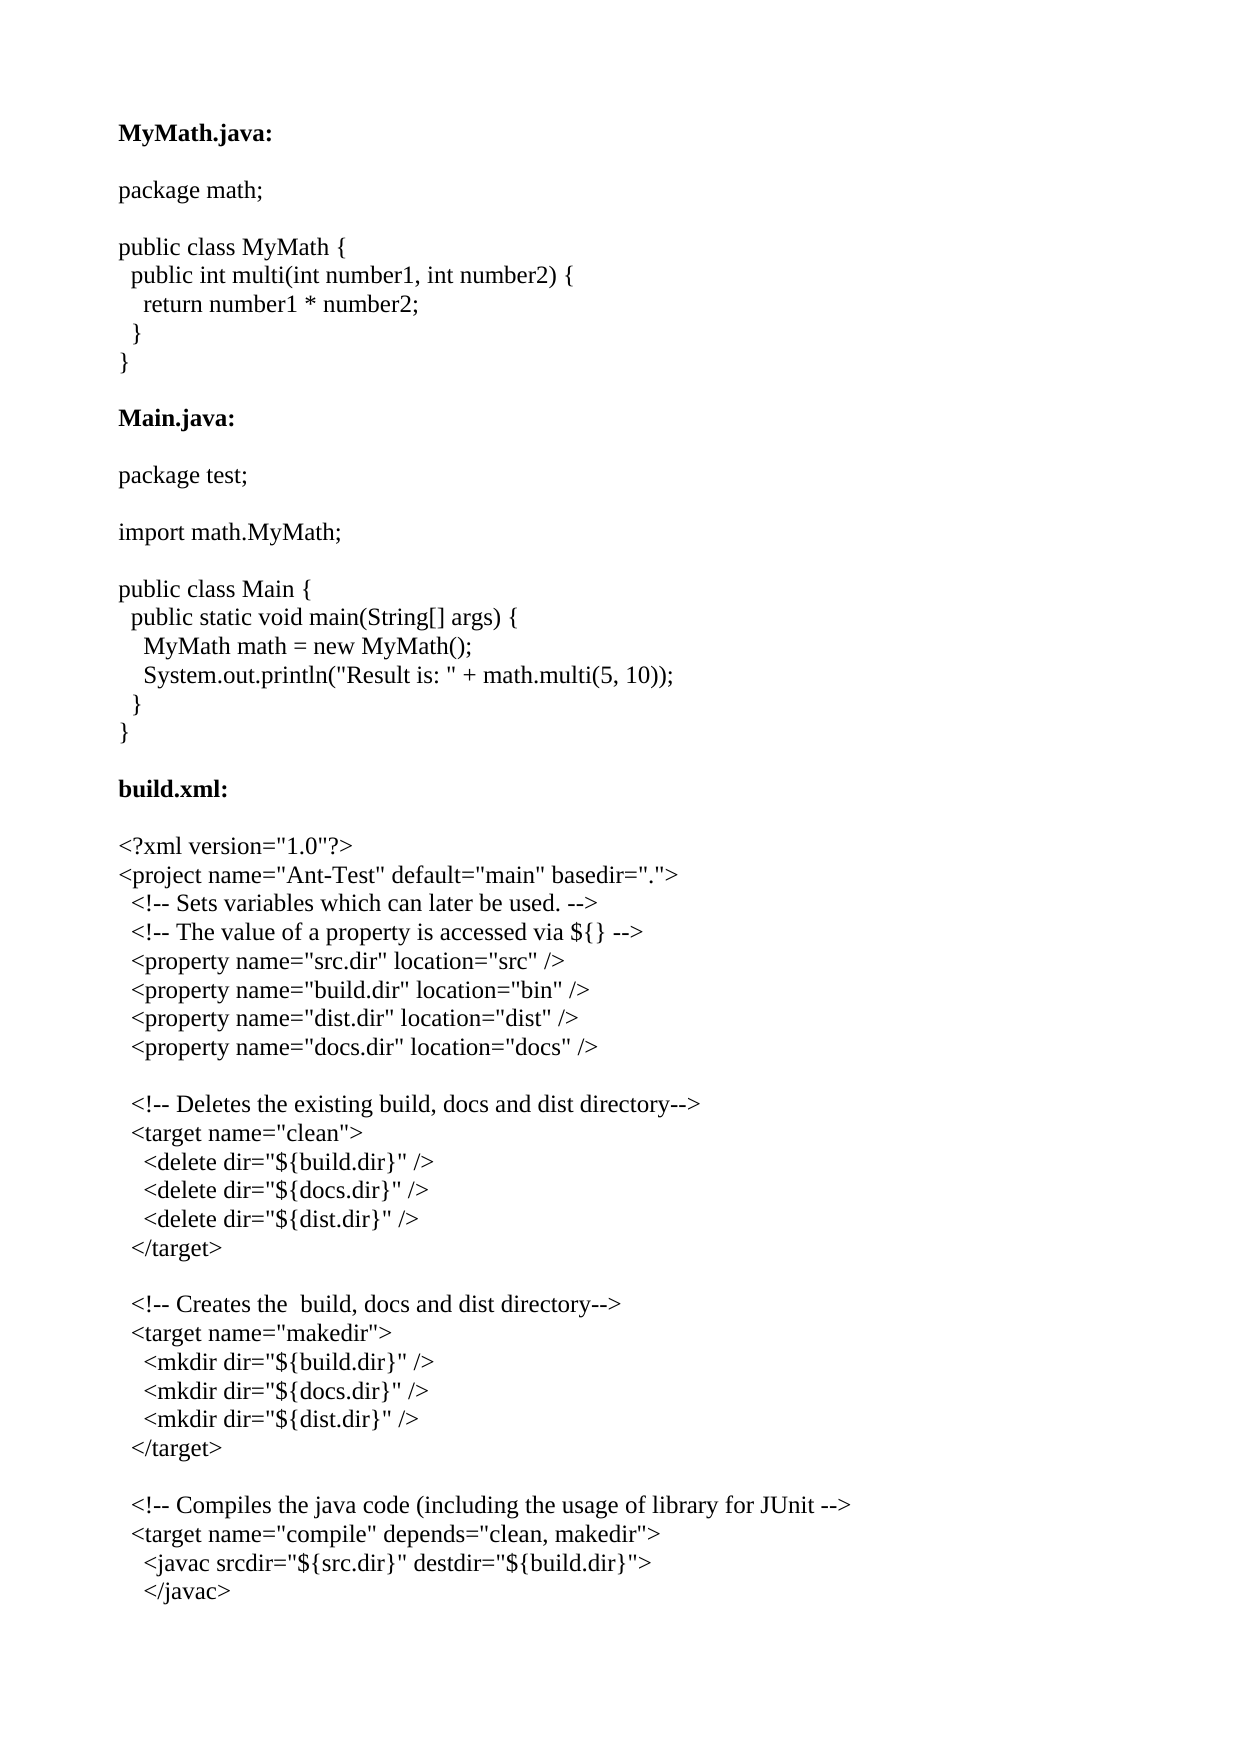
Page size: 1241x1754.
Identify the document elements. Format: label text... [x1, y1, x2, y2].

text return number1 * number2; [118, 289, 1122, 318]
text </javac> [118, 1576, 1122, 1605]
text Main.java: [118, 403, 1122, 432]
text System.out.println("Result is: " + math.multi(5, 10)); [118, 660, 1122, 689]
text <!-- The value of a property is accessed via ${} --> [118, 917, 1122, 946]
text <delete dir="${dist.dir}" /> [118, 1204, 1122, 1233]
text <delete dir="${build.dir}" /> [118, 1147, 1122, 1175]
text } [118, 717, 1122, 746]
text package test; [118, 460, 1122, 489]
text <!-- Deletes the existing build, docs and dist directory--> [118, 1089, 1122, 1118]
text <mkdir dir="${build.dir}" /> [118, 1347, 1122, 1376]
text } [118, 347, 1122, 375]
text <!-- Compiles the java code (including the usage of library for JUnit --> [118, 1490, 1122, 1519]
text public static void main(String[] args) { [118, 602, 1122, 631]
text } [118, 318, 1122, 347]
text import math.MyMath; [118, 517, 1122, 546]
text <project name="Ant-Test" default="main" basedir="."> [118, 860, 1122, 888]
text build.xml: [118, 774, 1122, 803]
text <delete dir="${docs.dir}" /> [118, 1175, 1122, 1204]
text <target name="clean"> [118, 1118, 1122, 1147]
text MyMath.java: [118, 118, 1122, 147]
text MyMath math = new MyMath(); [118, 631, 1122, 660]
text </target> [118, 1233, 1122, 1262]
text <target name="compile" depends="clean, makedir"> [118, 1519, 1122, 1548]
text <property name="dist.dir" location="dist" /> [118, 1003, 1122, 1032]
text <property name="src.dir" location="src" /> [118, 946, 1122, 975]
text <property name="docs.dir" location="docs" /> [118, 1032, 1122, 1061]
text <?xml version="1.0"?> [118, 831, 1122, 860]
text public int multi(int number1, int number2) { [118, 260, 1122, 289]
text </target> [118, 1433, 1122, 1462]
text public class Main { [118, 574, 1122, 602]
text <mkdir dir="${docs.dir}" /> [118, 1376, 1122, 1404]
text <javac srcdir="${src.dir}" destdir="${build.dir}"> [118, 1548, 1122, 1576]
text } [118, 689, 1122, 717]
text <property name="build.dir" location="bin" /> [118, 975, 1122, 1003]
text <target name="makedir"> [118, 1318, 1122, 1347]
text <!-- Sets variables which can later be used. --> [118, 888, 1122, 917]
text package math; [118, 175, 1122, 204]
text public class MyMath { [118, 232, 1122, 260]
text <!-- Creates the build, docs and dist directory--> [118, 1289, 1122, 1318]
text <mkdir dir="${dist.dir}" /> [118, 1404, 1122, 1433]
